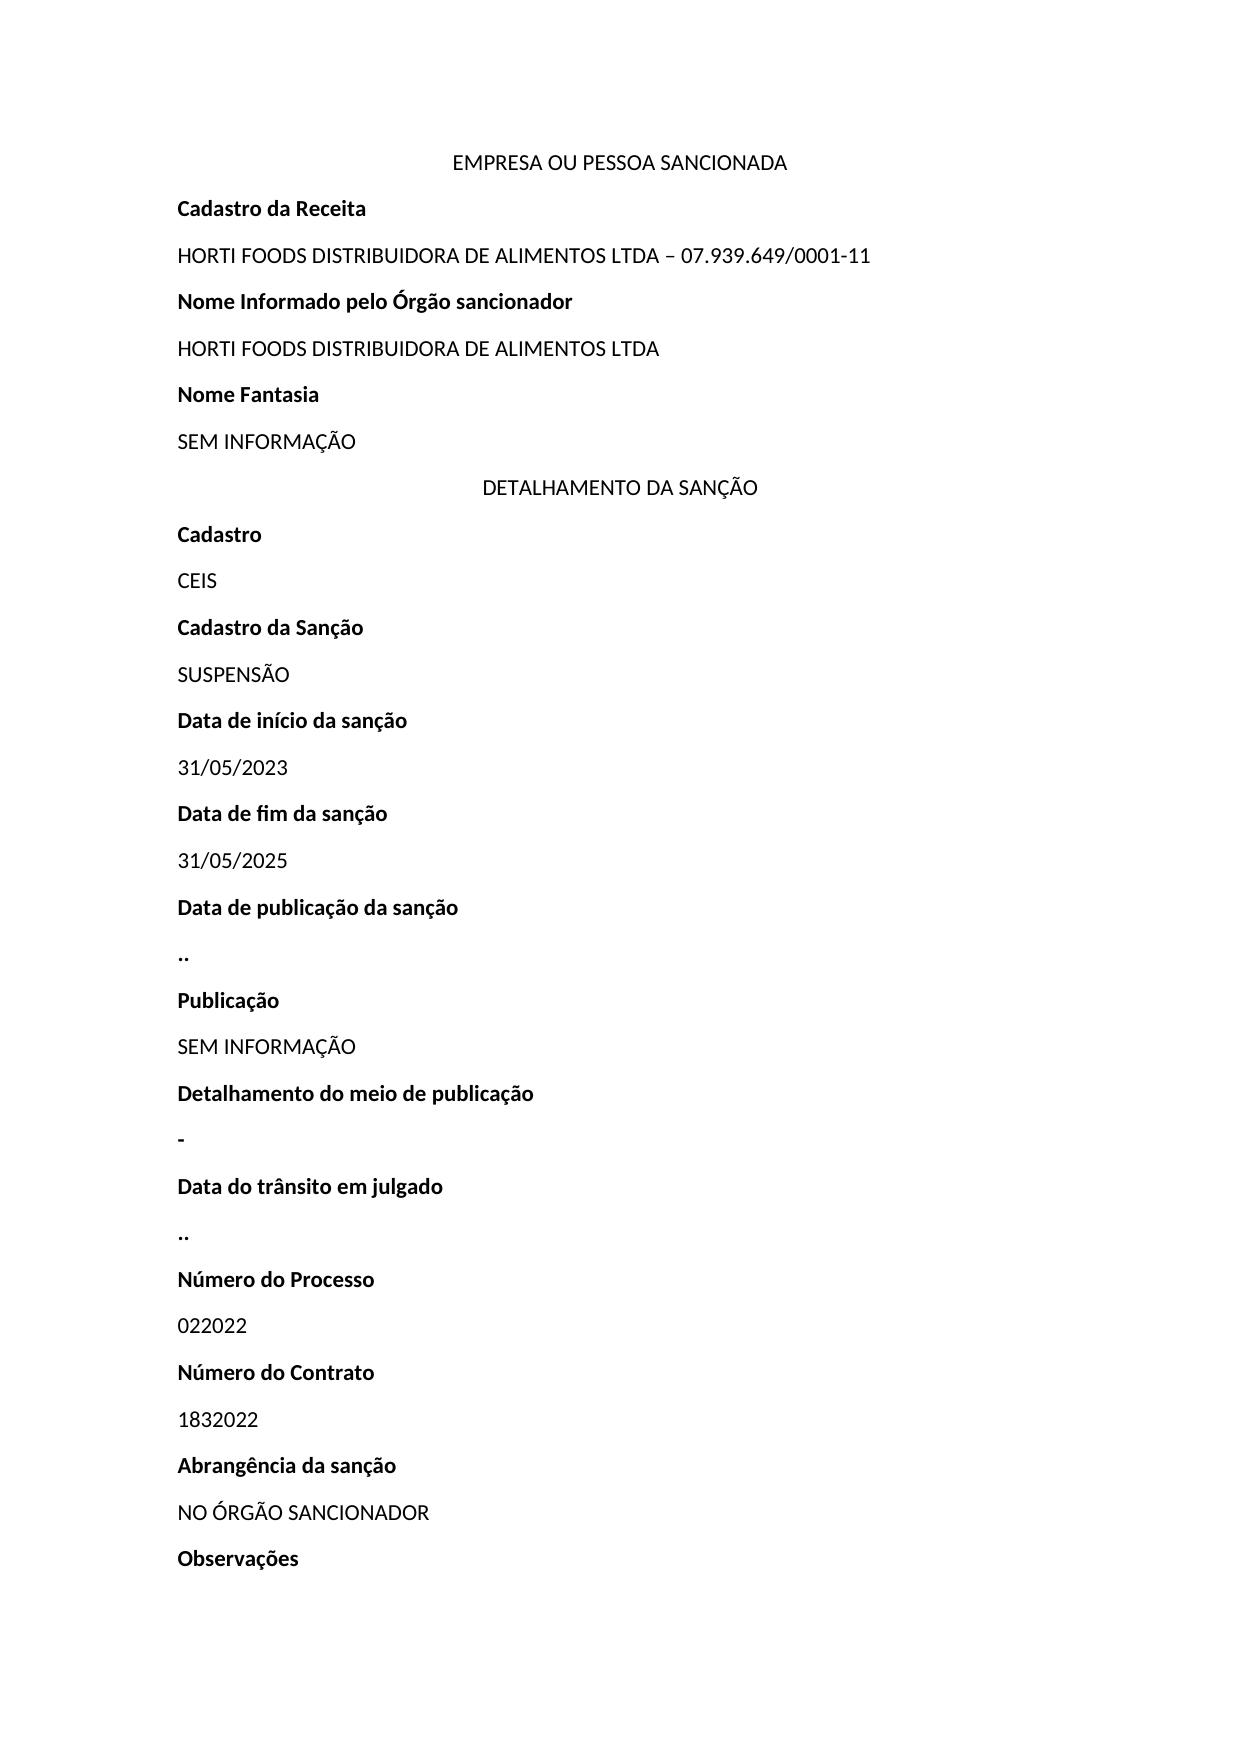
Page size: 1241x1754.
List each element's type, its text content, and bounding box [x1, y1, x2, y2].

text Número do Processo [177, 1265, 1063, 1293]
text 022022 [177, 1312, 1063, 1340]
text 1832022 [177, 1405, 1063, 1433]
text DETALHAMENTO DA SANÇÃO [177, 473, 1063, 502]
text HORTI FOODS DISTRIBUIDORA DE ALIMENTOS LTDA – 07.939.649/0001-11 [177, 241, 1063, 269]
text Cadastro da Sanção [177, 613, 1063, 641]
text .. [177, 939, 1063, 967]
text Nome Fantasia [177, 380, 1063, 408]
text Data de fim da sanção [177, 799, 1063, 827]
text Data de início da sanção [177, 706, 1063, 734]
text SUSPENSÃO [177, 660, 1063, 688]
text Cadastro da Receita [177, 194, 1063, 222]
text Cadastro [177, 520, 1063, 548]
text Número do Contrato [177, 1358, 1063, 1386]
text 31/05/2023 [177, 753, 1063, 781]
text SEM INFORMAÇÃO [177, 1032, 1063, 1060]
text CEIS [177, 567, 1063, 595]
text EMPRESA OU PESSOA SANCIONADA [177, 148, 1063, 176]
text HORTI FOODS DISTRIBUIDORA DE ALIMENTOS LTDA [177, 334, 1063, 362]
text .. [177, 1218, 1063, 1247]
text NO ÓRGÃO SANCIONADOR [177, 1498, 1063, 1526]
text Observações [177, 1544, 1063, 1572]
text - [177, 1125, 1063, 1153]
text Detalhamento do meio de publicação [177, 1079, 1063, 1107]
text SEM INFORMAÇÃO [177, 427, 1063, 455]
text Data de publicação da sanção [177, 893, 1063, 921]
text Abrangência da sanção [177, 1451, 1063, 1479]
text Nome Informado pelo Órgão sancionador [177, 287, 1063, 315]
text Data do trânsito em julgado [177, 1172, 1063, 1200]
text Publicação [177, 986, 1063, 1014]
text 31/05/2025 [177, 846, 1063, 874]
